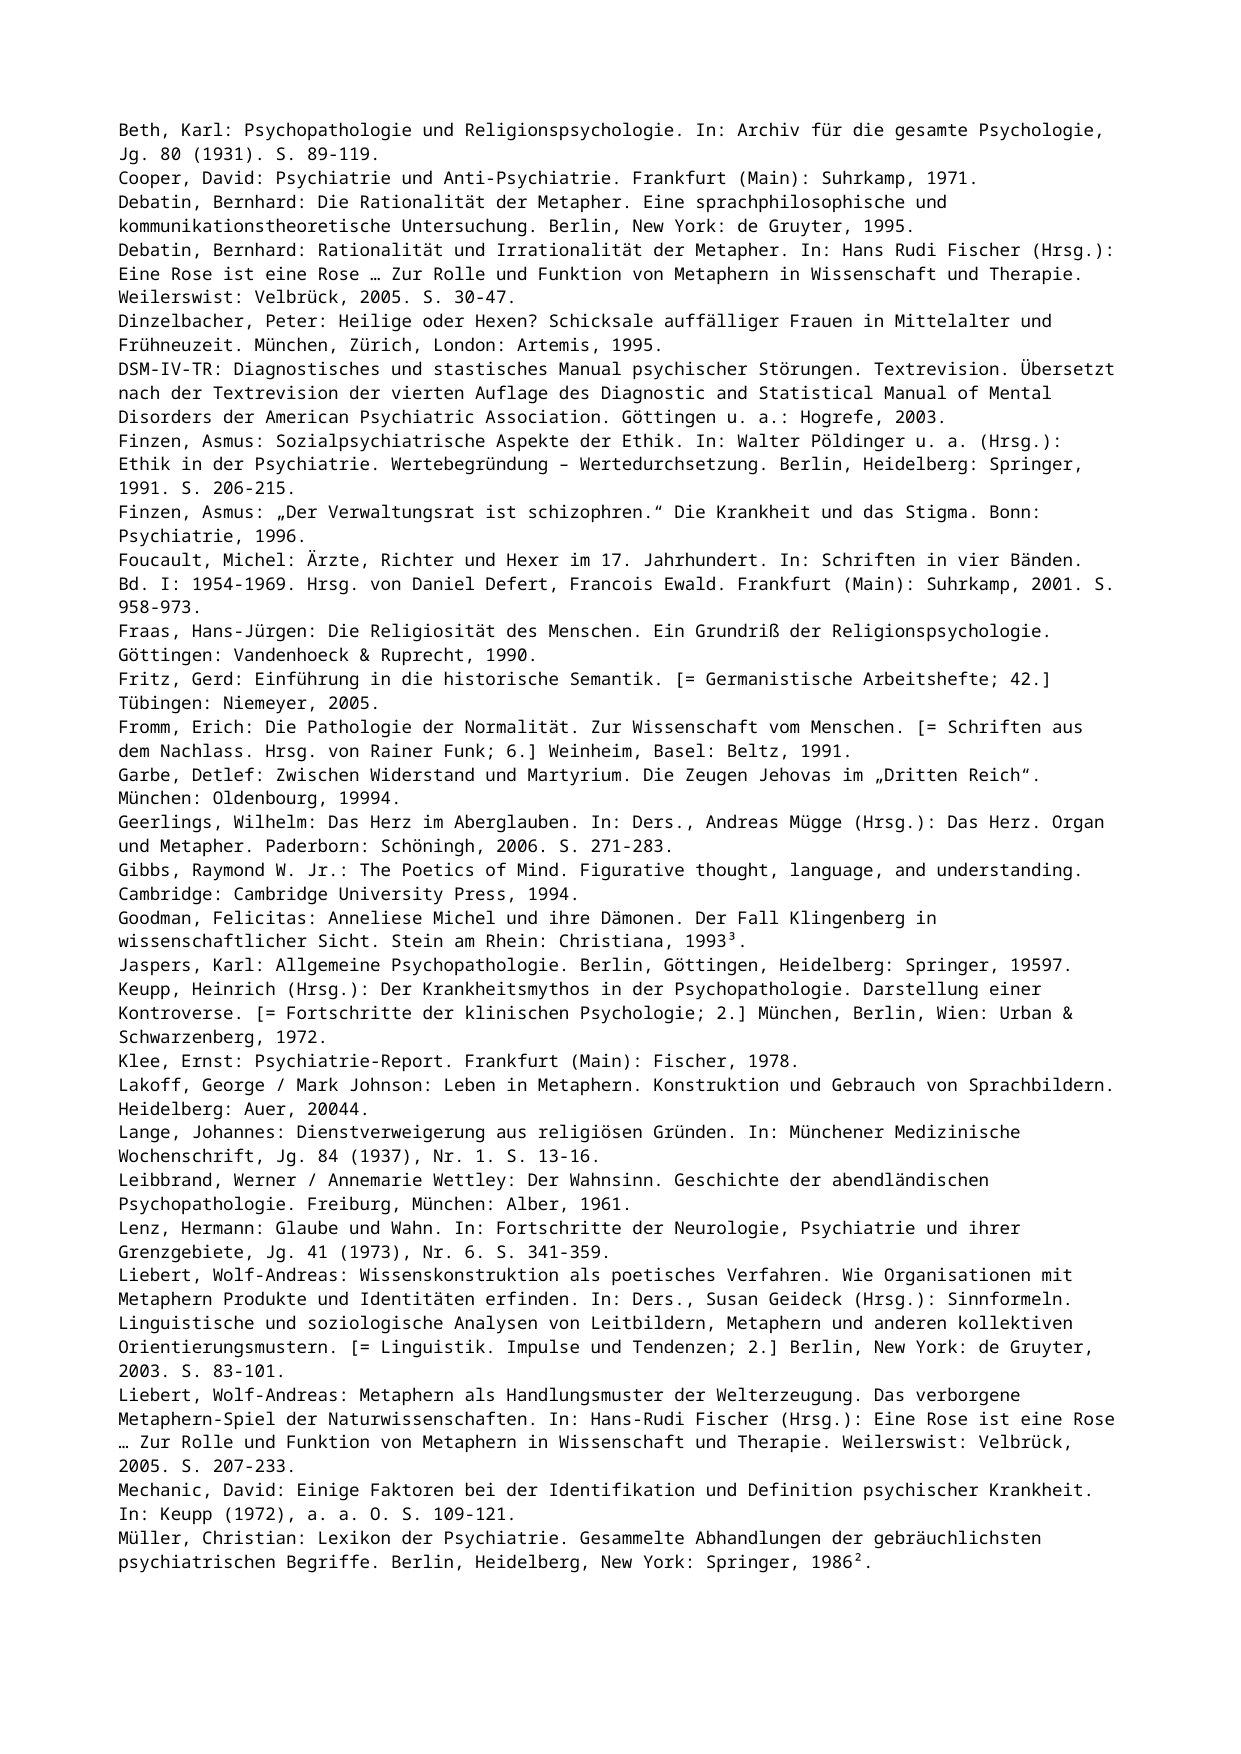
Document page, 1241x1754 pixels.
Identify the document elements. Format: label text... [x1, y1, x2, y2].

text Fromm, Erich: Die Pathologie der Normalität. Zur Wissenschaft vom Menschen. [= Schriften aus dem Nachlass. Hrsg. von Rainer Funk; 6.] Weinheim, Basel: Beltz, 1991. [118, 714, 1122, 762]
text Cooper, David: Psychiatrie und Anti-Psychiatrie. Frankfurt (Main): Suhrkamp, 1971. [118, 166, 1122, 190]
text Lenz, Hermann: Glaube und Wahn. In: Fortschritte der Neurologie, Psychiatrie und ihrer Grenzgebiete, Jg. 41 (1973), Nr. 6. S. 341-359. [118, 1215, 1122, 1263]
text Foucault, Michel: Ärzte, Richter und Hexer im 17. Jahrhundert. In: Schriften in vier Bänden. Bd. I: 1954-1969. Hrsg. von Daniel Defert, Francois Ewald. Frankfurt (Main): Suhrkamp, 2001. S. 958-973. [118, 547, 1122, 619]
text Dinzelbacher, Peter: Heilige oder Hexen? Schicksale auffälliger Frauen in Mittelalter und Frühneuzeit. München, Zürich, London: Artemis, 1995. [118, 309, 1122, 357]
text Fraas, Hans-Jürgen: Die Religiosität des Menschen. Ein Grundriß der Religionspsychologie. Göttingen: Vandenhoeck & Ruprecht, 1990. [118, 619, 1122, 667]
text Klee, Ernst: Psychiatrie-Report. Frankfurt (Main): Fischer, 1978. [118, 1048, 1122, 1072]
text Leibbrand, Werner / Annemarie Wettley: Der Wahnsinn. Geschichte der abendländischen Psychopathologie. Freiburg, München: Alber, 1961. [118, 1168, 1122, 1215]
text Geerlings, Wilhelm: Das Herz im Aberglauben. In: Ders., Andreas Mügge (Hrsg.): Das Herz. Organ und Metapher. Paderborn: Schöningh, 2006. S. 271-283. [118, 810, 1122, 858]
text Debatin, Bernhard: Rationalität und Irrationalität der Metapher. In: Hans Rudi Fischer (Hrsg.): Eine Rose ist eine Rose … Zur Rolle und Funktion von Metaphern in Wissenschaft und Therapie. Weilerswist: Velbrück, 2005. S. 30-47. [118, 237, 1122, 309]
text Keupp, Heinrich (Hrsg.): Der Krankheitsmythos in der Psychopathologie. Darstellung einer Kontroverse. [= Fortschritte der klinischen Psychologie; 2.] München, Berlin, Wien: Urban & Schwarzenberg, 1972. [118, 977, 1122, 1048]
text Müller, Christian: Lexikon der Psychiatrie. Gesammelte Abhandlungen der gebräuchlichsten psychiatrischen Begriffe. Berlin, Heidelberg, New York: Springer, 1986². [118, 1526, 1122, 1573]
text Gibbs, Raymond W. Jr.: The Poetics of Mind. Figurative thought, language, and understanding. Cambridge: Cambridge University Press, 1994. [118, 858, 1122, 905]
text Liebert, Wolf-Andreas: Metaphern als Handlungsmuster der Welterzeugung. Das verborgene Metaphern-Spiel der Naturwissenschaften. In: Hans-Rudi Fischer (Hrsg.): Eine Rose ist eine Rose … Zur Rolle und Funktion von Metaphern in Wissenschaft und Therapie. Weilerswist: Velbrück, 2005. S. 207-233. [118, 1382, 1122, 1478]
text Finzen, Asmus: „Der Verwaltungsrat ist schizophren.“ Die Krankheit und das Stigma. Bonn: Psychiatrie, 1996. [118, 500, 1122, 547]
text Goodman, Felicitas: Anneliese Michel und ihre Dämonen. Der Fall Klingenberg in wissenschaftlicher Sicht. Stein am Rhein: Christiana, 1993³. [118, 905, 1122, 953]
text DSM-IV-TR: Diagnostisches und stastisches Manual psychischer Störungen. Textrevision. Übersetzt nach der Textrevision der vierten Auflage des Diagnostic and Statistical Manual of Mental Disorders der American Psychiatric Association. Göttingen u. a.: Hogrefe, 2003. [118, 357, 1122, 428]
text Lakoff, George / Mark Johnson: Leben in Metaphern. Konstruktion und Gebrauch von Sprachbildern. Heidelberg: Auer, 20044. [118, 1072, 1122, 1120]
text Jaspers, Karl: Allgemeine Psychopathologie. Berlin, Göttingen, Heidelberg: Springer, 19597. [118, 953, 1122, 977]
text Lange, Johannes: Dienstverweigerung aus religiösen Gründen. In: Münchener Medizinische Wochenschrift, Jg. 84 (1937), Nr. 1. S. 13-16. [118, 1120, 1122, 1168]
text Mechanic, David: Einige Faktoren bei der Identifikation und Definition psychischer Krankheit. In: Keupp (1972), a. a. O. S. 109-121. [118, 1478, 1122, 1526]
text Liebert, Wolf-Andreas: Wissenskonstruktion als poetisches Verfahren. Wie Organisationen mit Metaphern Produkte und Identitäten erfinden. In: Ders., Susan Geideck (Hrsg.): Sinnformeln. Linguistische und soziologische Analysen von Leitbildern, Metaphern und anderen kollektiven Orientierungsmustern. [= Linguistik. Impulse und Tendenzen; 2.] Berlin, New York: de Gruyter, 2003. S. 83-101. [118, 1263, 1122, 1382]
text Debatin, Bernhard: Die Rationalität der Metapher. Eine sprachphilosophische und kommunikationstheoretische Untersuchung. Berlin, New York: de Gruyter, 1995. [118, 190, 1122, 237]
text Beth, Karl: Psychopathologie und Religionspsychologie. In: Archiv für die gesamte Psychologie, Jg. 80 (1931). S. 89-119. [118, 118, 1122, 166]
text Finzen, Asmus: Sozialpsychiatrische Aspekte der Ethik. In: Walter Pöldinger u. a. (Hrsg.): Ethik in der Psychiatrie. Wertebegründung – Wertedurchsetzung. Berlin, Heidelberg: Springer, 1991. S. 206-215. [118, 428, 1122, 500]
text Garbe, Detlef: Zwischen Widerstand und Martyrium. Die Zeugen Jehovas im „Dritten Reich“. München: Oldenbourg, 19994. [118, 762, 1122, 810]
text Fritz, Gerd: Einführung in die historische Semantik. [= Germanistische Arbeitshefte; 42.] Tübingen: Niemeyer, 2005. [118, 667, 1122, 714]
